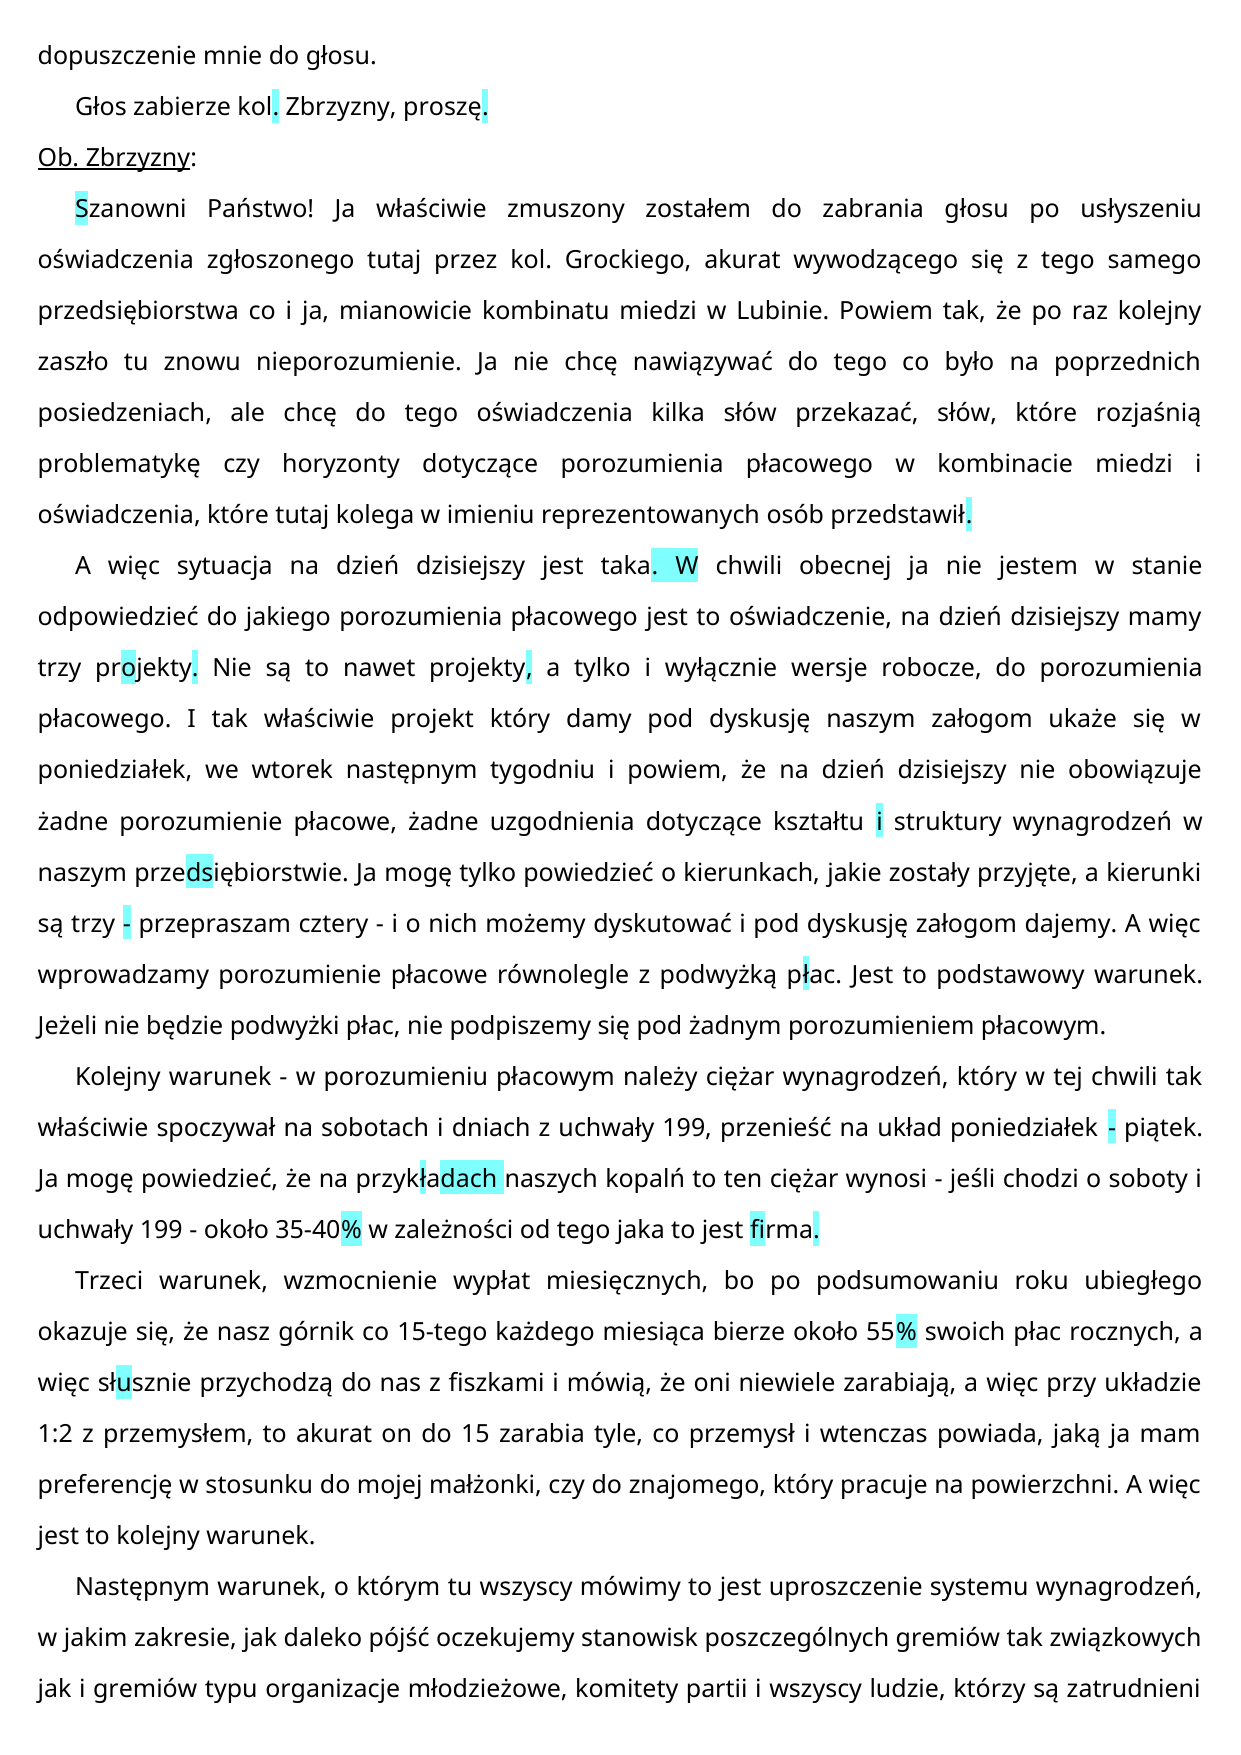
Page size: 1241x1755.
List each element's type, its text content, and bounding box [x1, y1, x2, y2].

text A więc sytuacja na dzień dzisiejszy jest taka. W chwili obecnej ja nie jestem w stanie odpowiedzieć do jakiego porozumienia płacowego jest to oświadczenie, na dzień dzisiejszy mamy trzy projekty. Nie są to nawet projekty, a tylko i wyłącznie wersje robocze, do porozumienia płacowego. I tak właściwie projekt który damy pod dyskusję naszym załogom ukaże się w poniedziałek, we wtorek następnym tygodniu i powiem, że na dzień dzisiejszy nie obowiązuje żadne porozumienie płacowe, żadne uzgodnienia dotyczące kształtu i struktury wynagrodzeń w naszym przedsiębiorstwie. Ja mogę tylko powiedzieć o kierunkach, jakie zostały przyjęte, a kierunki są trzy - przepraszam cztery - i o nich możemy dyskutować i pod dyskusję załogom dajemy. A więc wprowadzamy porozumienie płacowe równolegle z podwyżką płac. Jest to podstawowy warunek. Jeżeli nie będzie podwyżki płac, nie podpiszemy się pod żadnym porozumieniem płacowym. [37, 548, 1203, 1041]
text Szanowni Państwo! Ja właściwie zmuszony zostałem do zabrania głosu po usłyszeniu oświadczenia zgłoszonego tutaj przez kol. Grockiego, akurat wywodzącego się z tego samego przedsiębiorstwa co i ja, mianowicie kombinatu miedzi w Lubinie. Powiem tak, że po raz kolejny zaszło tu znowu nieporozumienie. Ja nie chcę nawiązywać do tego co było na poprzednich posiedzeniach, ale chcę do tego oświadczenia kilka słów przekazać, słów, które rozjaśnią problematykę czy horyzonty dotyczące porozumienia płacowego w kombinacie miedzi i oświadczenia, które tutaj kolega w imieniu reprezentowanych osób przedstawił. [37, 191, 1203, 531]
text Głos zabierze kol. Zbrzyzny, proszę. [37, 88, 1203, 123]
text dopuszczenie mnie do głosu. [37, 37, 1203, 72]
text Następnym warunek, o którym tu wszyscy mówimy to jest uproszczenie systemu wynagrodzeń, w jakim zakresie, jak daleko pójść oczekujemy stanowisk poszczególnych gremiów tak związkowych jak i gremiów typu organizacje młodzieżowe, komitety partii i wszyscy ludzie, którzy są zatrudnieni [37, 1569, 1203, 1705]
text Ob. Zbrzyzny: [37, 139, 1203, 174]
text Trzeci warunek, wzmocnienie wypłat miesięcznych, bo po podsumowaniu roku ubiegłego okazuje się, że nasz górnik co 15-tego każdego miesiąca bierze około 55% swoich płac rocznych, a więc słusznie przychodzą do nas z fiszkami i mówią, że oni niewiele zarabiają, a więc przy układzie 1:2 z przemysłem, to akurat on do 15 zarabia tyle, co przemysł i wtenczas powiada, jaką ja mam preferencję w stosunku do mojej małżonki, czy do znajomego, który pracuje na powierzchni. A więc jest to kolejny warunek. [37, 1262, 1203, 1552]
text Kolejny warunek - w porozumieniu płacowym należy ciężar wynagrodzeń, który w tej chwili tak właściwie spoczywał na sobotach i dniach z uchwały 199, przenieść na układ poniedziałek - piątek. Ja mogę powiedzieć, że na przykładach naszych kopalń to ten ciężar wynosi - jeśli chodzi o soboty i uchwały 199 - około 35-40% w zależności od tego jaka to jest firma. [37, 1058, 1203, 1246]
